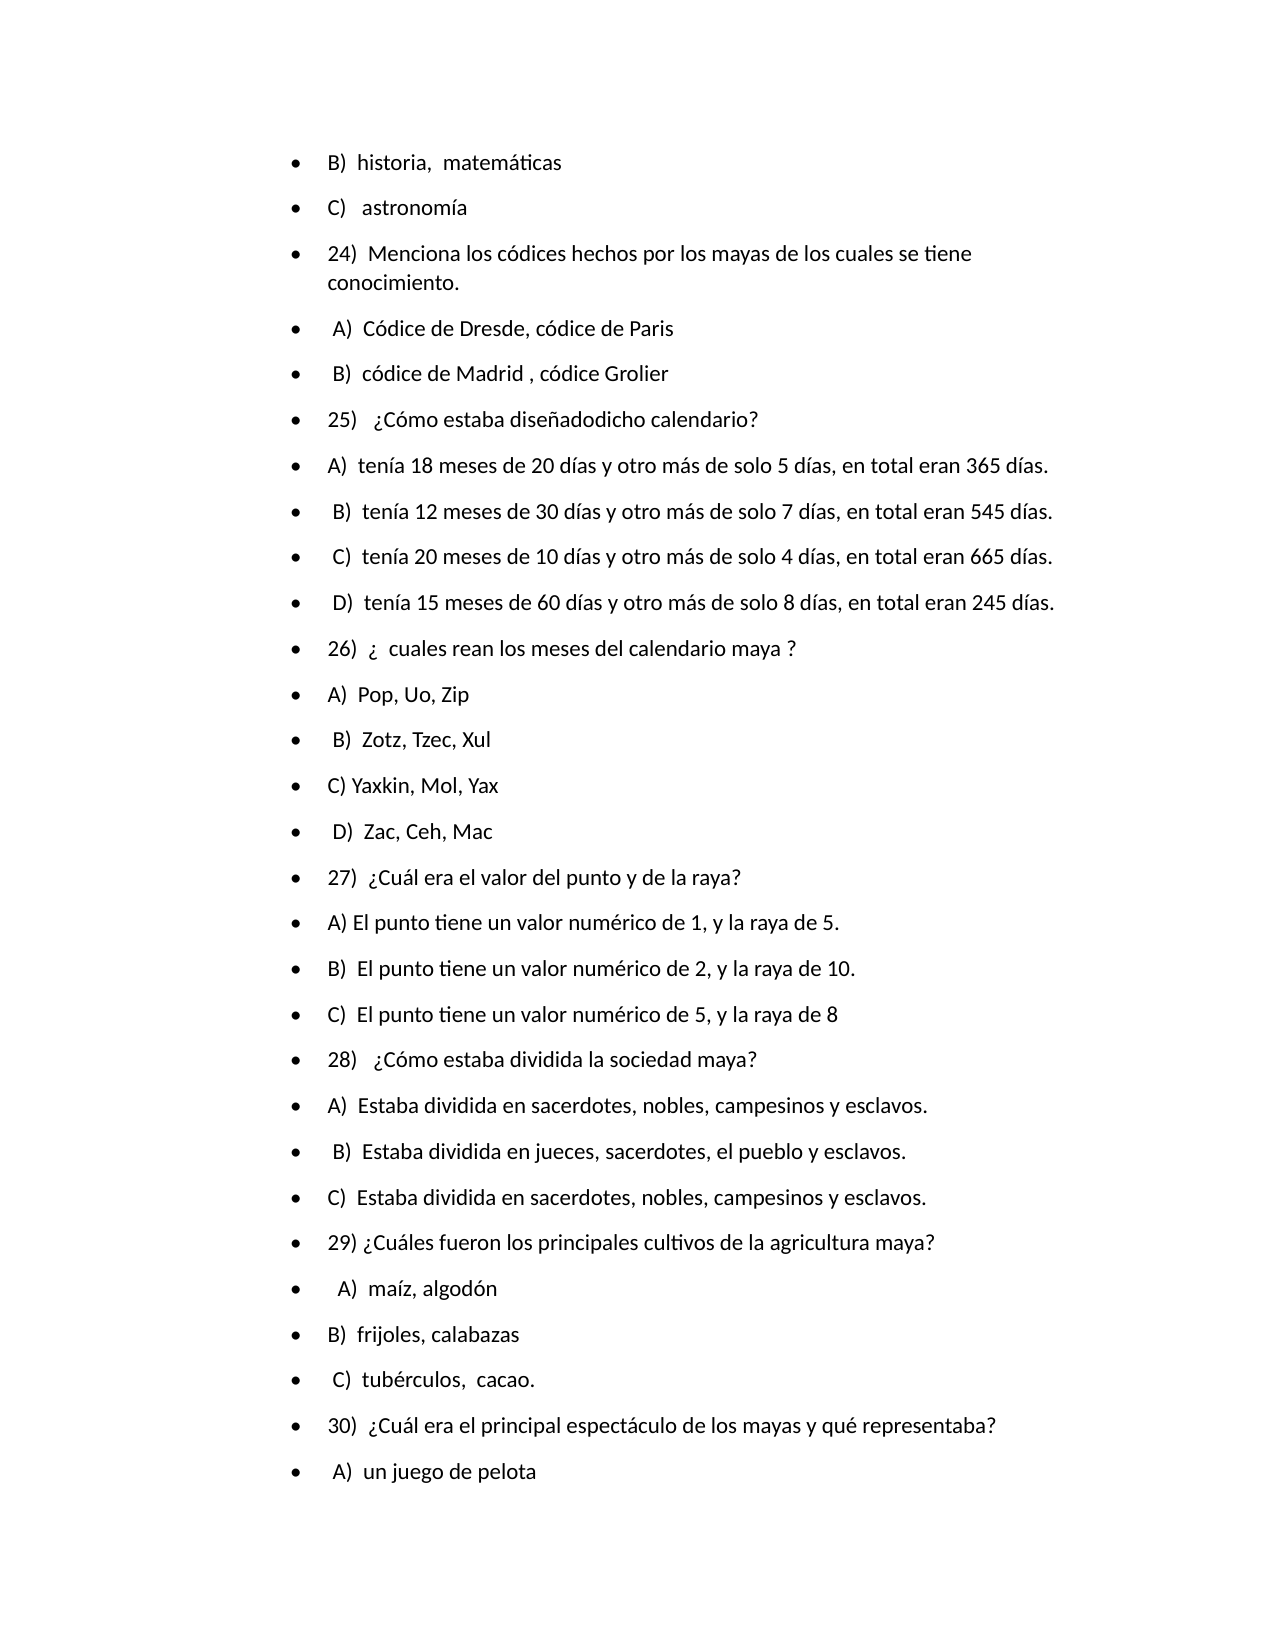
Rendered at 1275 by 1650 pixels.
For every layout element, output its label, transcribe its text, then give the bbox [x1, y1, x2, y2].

list 26) ¿ cuales rean los meses del calendario maya ? [290, 634, 1098, 662]
list A) El punto tiene un valor numérico de 1, y la raya de 5. [290, 908, 1098, 936]
list 28) ¿Cómo estaba dividida la sociedad maya? [290, 1046, 1098, 1073]
list 30) ¿Cuál era el principal espectáculo de los mayas y qué representaba? [290, 1411, 1098, 1439]
list C) Yaxkin, Mol, Yax [290, 771, 1098, 799]
list A) Códice de Dresde, códice de Paris [290, 314, 1098, 342]
list A) tenía 18 meses de 20 días y otro más de solo 5 días, en total eran 365 días. [290, 451, 1098, 479]
list A) maíz, algodón [290, 1274, 1098, 1302]
list 29) ¿Cuáles fueron los principales cultivos de la agricultura maya? [290, 1228, 1098, 1256]
list B) códice de Madrid , códice Grolier [290, 359, 1098, 388]
list A) un juego de pelota [290, 1457, 1098, 1485]
list C) tubérculos, cacao. [290, 1366, 1098, 1394]
list D) tenía 15 meses de 60 días y otro más de solo 8 días, en total eran 245 días. [290, 588, 1098, 616]
list C) astronomía [290, 193, 1098, 221]
list C) El punto tiene un valor numérico de 5, y la raya de 8 [290, 1000, 1098, 1028]
list C) tenía 20 meses de 10 días y otro más de solo 4 días, en total eran 665 días. [290, 542, 1098, 571]
list B) historia, matemáticas [290, 148, 1098, 176]
list 25) ¿Cómo estaba diseñadodicho calendario? [290, 405, 1098, 433]
list 27) ¿Cuál era el valor del punto y de la raya? [290, 863, 1098, 891]
list B) frijoles, calabazas [290, 1320, 1098, 1348]
list 24) Menciona los códices hechos por los mayas de los cuales se tiene conocimiento. [290, 239, 1098, 296]
list A) Pop, Uo, Zip [290, 680, 1098, 708]
list B) El punto tiene un valor numérico de 2, y la raya de 10. [290, 954, 1098, 982]
list D) Zac, Ceh, Mac [290, 817, 1098, 845]
list A) Estaba dividida en sacerdotes, nobles, campesinos y esclavos. [290, 1091, 1098, 1119]
list C) Estaba dividida en sacerdotes, nobles, campesinos y esclavos. [290, 1183, 1098, 1211]
list B) Estaba dividida en jueces, sacerdotes, el pueblo y esclavos. [290, 1137, 1098, 1165]
list B) Zotz, Tzec, Xul [290, 725, 1098, 753]
list B) tenía 12 meses de 30 días y otro más de solo 7 días, en total eran 545 días. [290, 497, 1098, 525]
